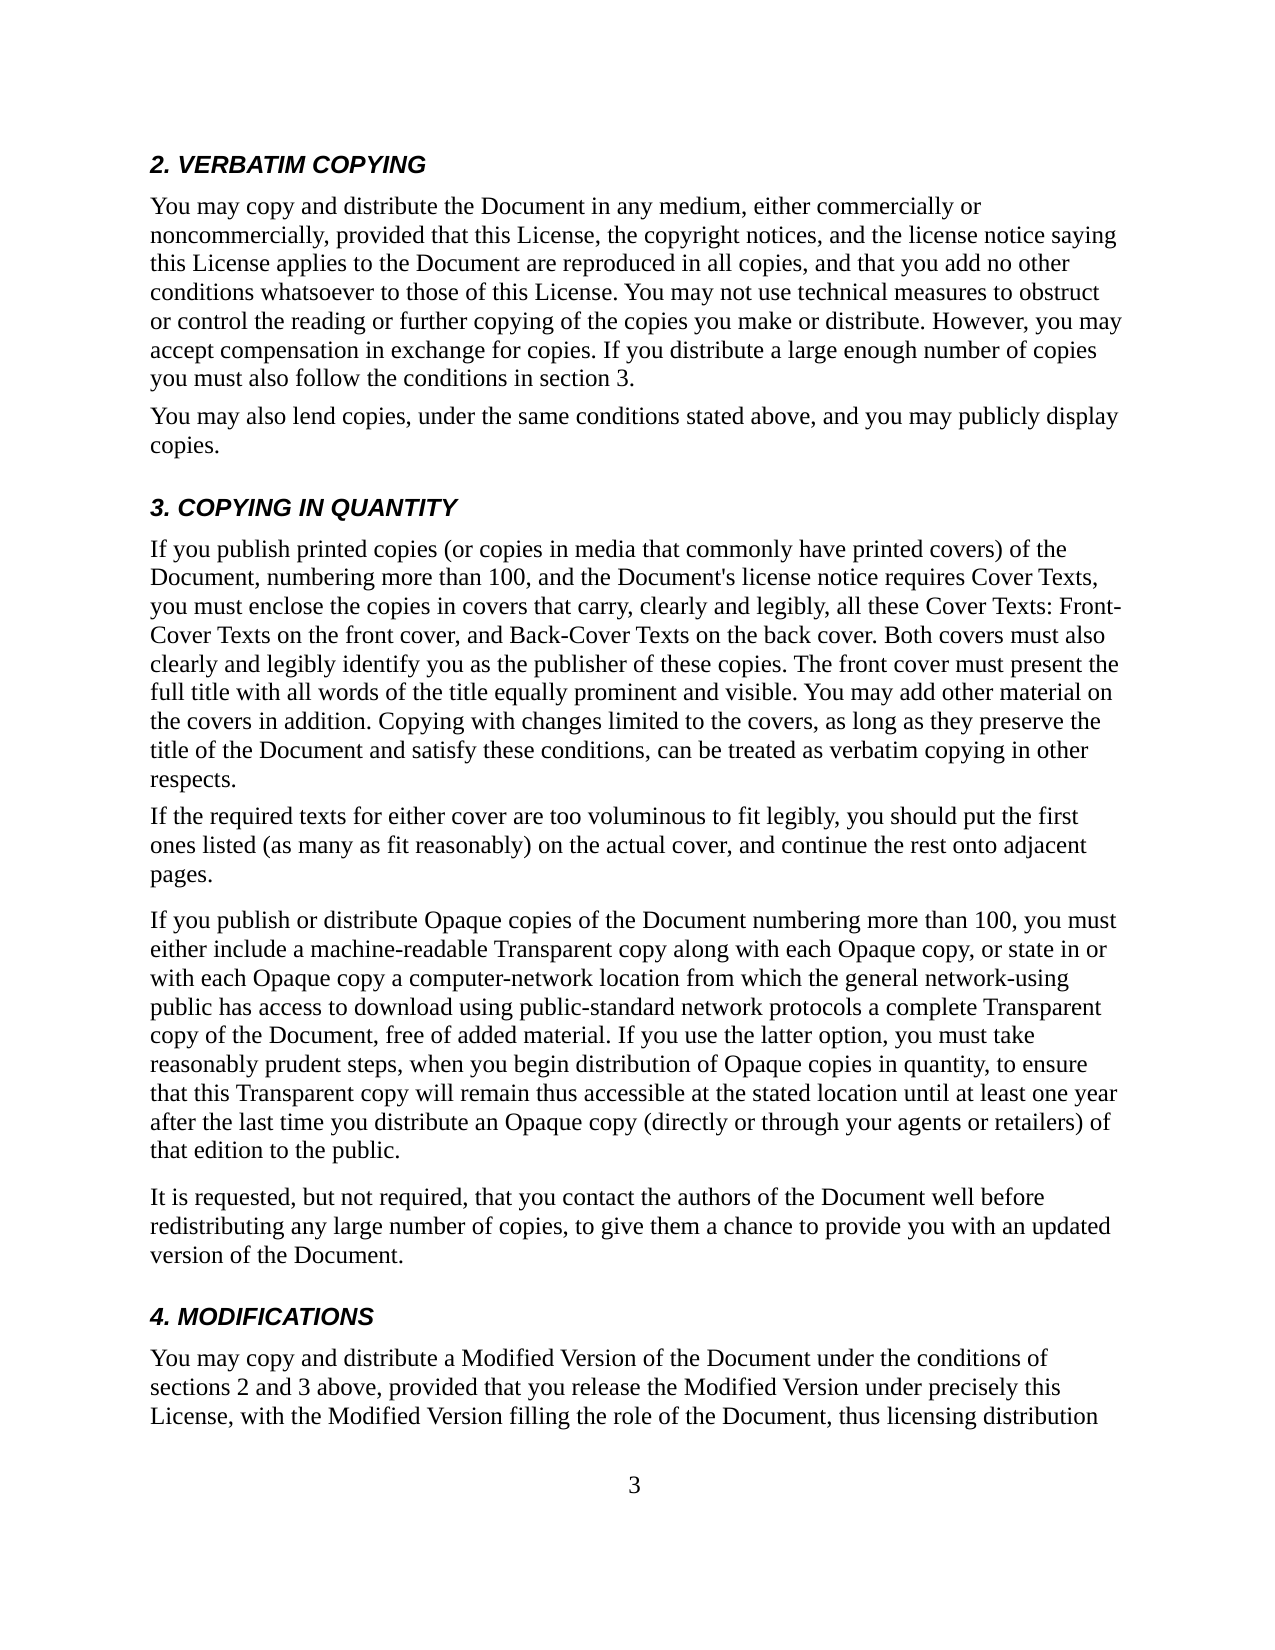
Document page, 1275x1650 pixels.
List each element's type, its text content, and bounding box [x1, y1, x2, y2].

text You may also lend copies, under the same conditions stated above, and you may publicly display copies. [150, 401, 1125, 459]
subtitle 3. COPYING IN QUANTITY [150, 493, 1125, 521]
text If you publish or distribute Opaque copies of the Document numbering more than 100, you must either include a machine-readable Transparent copy along with each Opaque copy, or state in or with each Opaque copy a computer-network location from which the general network-using public has access to download using public-standard network protocols a complete Transparent copy of the Document, free of added material. If you use the latter option, you must take reasonably prudent steps, when you begin distribution of Opaque copies in quantity, to ensure that this Transparent copy will remain thus accessible at the stated location until at least one year after the last time you distribute an Opaque copy (directly or through your agents or retailers) of that edition to the public. [150, 906, 1125, 1164]
text You may copy and distribute a Modified Version of the Document under the conditions of sections 2 and 3 above, provided that you release the Modified Version under precisely this License, with the Modified Version filling the role of the Document, thus licensing distribution [150, 1343, 1125, 1430]
subtitle 4. MODIFICATIONS [150, 1302, 1125, 1331]
text It is requested, but not required, that you contact the authors of the Document well before redistributing any large number of copies, to give them a chance to provide you with an updated version of the Document. [150, 1182, 1125, 1268]
subtitle 2. VERBATIM COPYING [150, 150, 1125, 178]
text You may copy and distribute the Document in any medium, either commercially or noncommercially, provided that this License, the copyright notices, and the license notice saying this License applies to the Document are reproduced in all copies, and that you add no other conditions whatsoever to those of this License. You may not use technical measures to obstruct or control the reading or further copying of the copies you make or distribute. However, you may accept compensation in exchange for copies. If you distribute a large enough number of copies you must also follow the conditions in section 3. [150, 191, 1125, 392]
text If you publish printed copies (or copies in media that commonly have printed covers) of the Document, numbering more than 100, and the Document's license notice requires Cover Texts, you must enclose the copies in covers that carry, clearly and legibly, all these Cover Texts: Front-Cover Texts on the front cover, and Back-Cover Texts on the back cover. Both covers must also clearly and legibly identify you as the publisher of these copies. The front cover must present the full title with all words of the title equally prominent and visible. You may add other material on the covers in addition. Copying with changes limited to the covers, as long as they preserve the title of the Document and satisfy these conditions, can be treated as verbatim copying in other respects. [150, 534, 1125, 792]
text If the required texts for either cover are too voluminous to fit legibly, you should put the first ones listed (as many as fit reasonably) on the actual cover, and continue the rest onto adjacent pages. [150, 801, 1125, 888]
